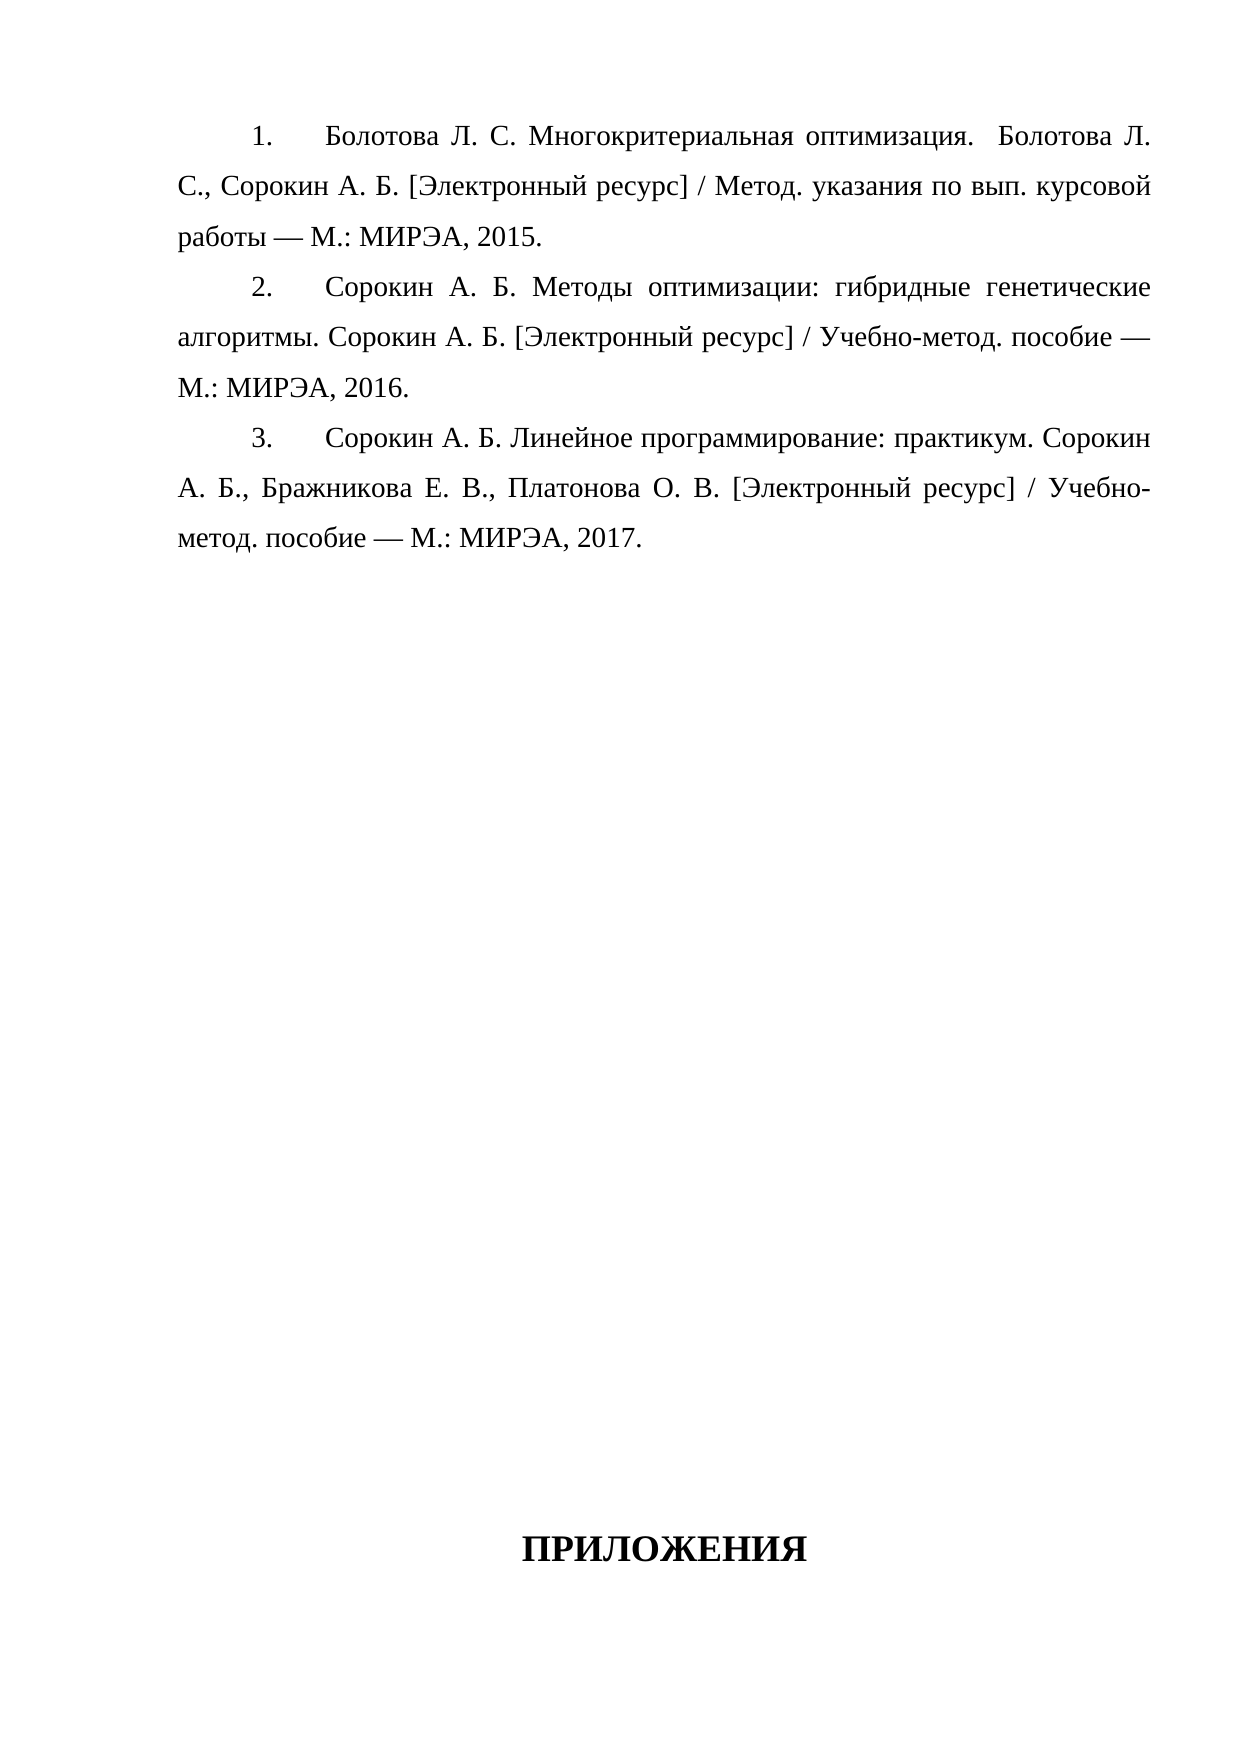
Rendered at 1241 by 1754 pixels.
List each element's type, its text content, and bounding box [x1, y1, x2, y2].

subtitle ПРИЛОЖЕНИЯ [177, 1527, 1152, 1570]
list Сорокин А. Б. Методы оптимизации: гибридные генетические алгоритмы. Сорокин А. Б. [Электронный ресурс] / Учебно-метод. пособие — М.: МИРЭА, 2016. [177, 269, 1152, 403]
list Болотова Л. С. Многокритериальная оптимизация. Болотова Л. С., Сорокин А. Б. [Электронный ресурс] / Метод. указания по вып. курсовой работы — М.: МИРЭА, 2015. [177, 118, 1152, 252]
list Сорокин А. Б. Линейное программирование: практикум. Сорокин А. Б., Бражникова Е. В., Платонова О. В. [Электронный ресурс] / Учебно-метод. пособие — М.: МИРЭА, 2017. [177, 420, 1152, 554]
